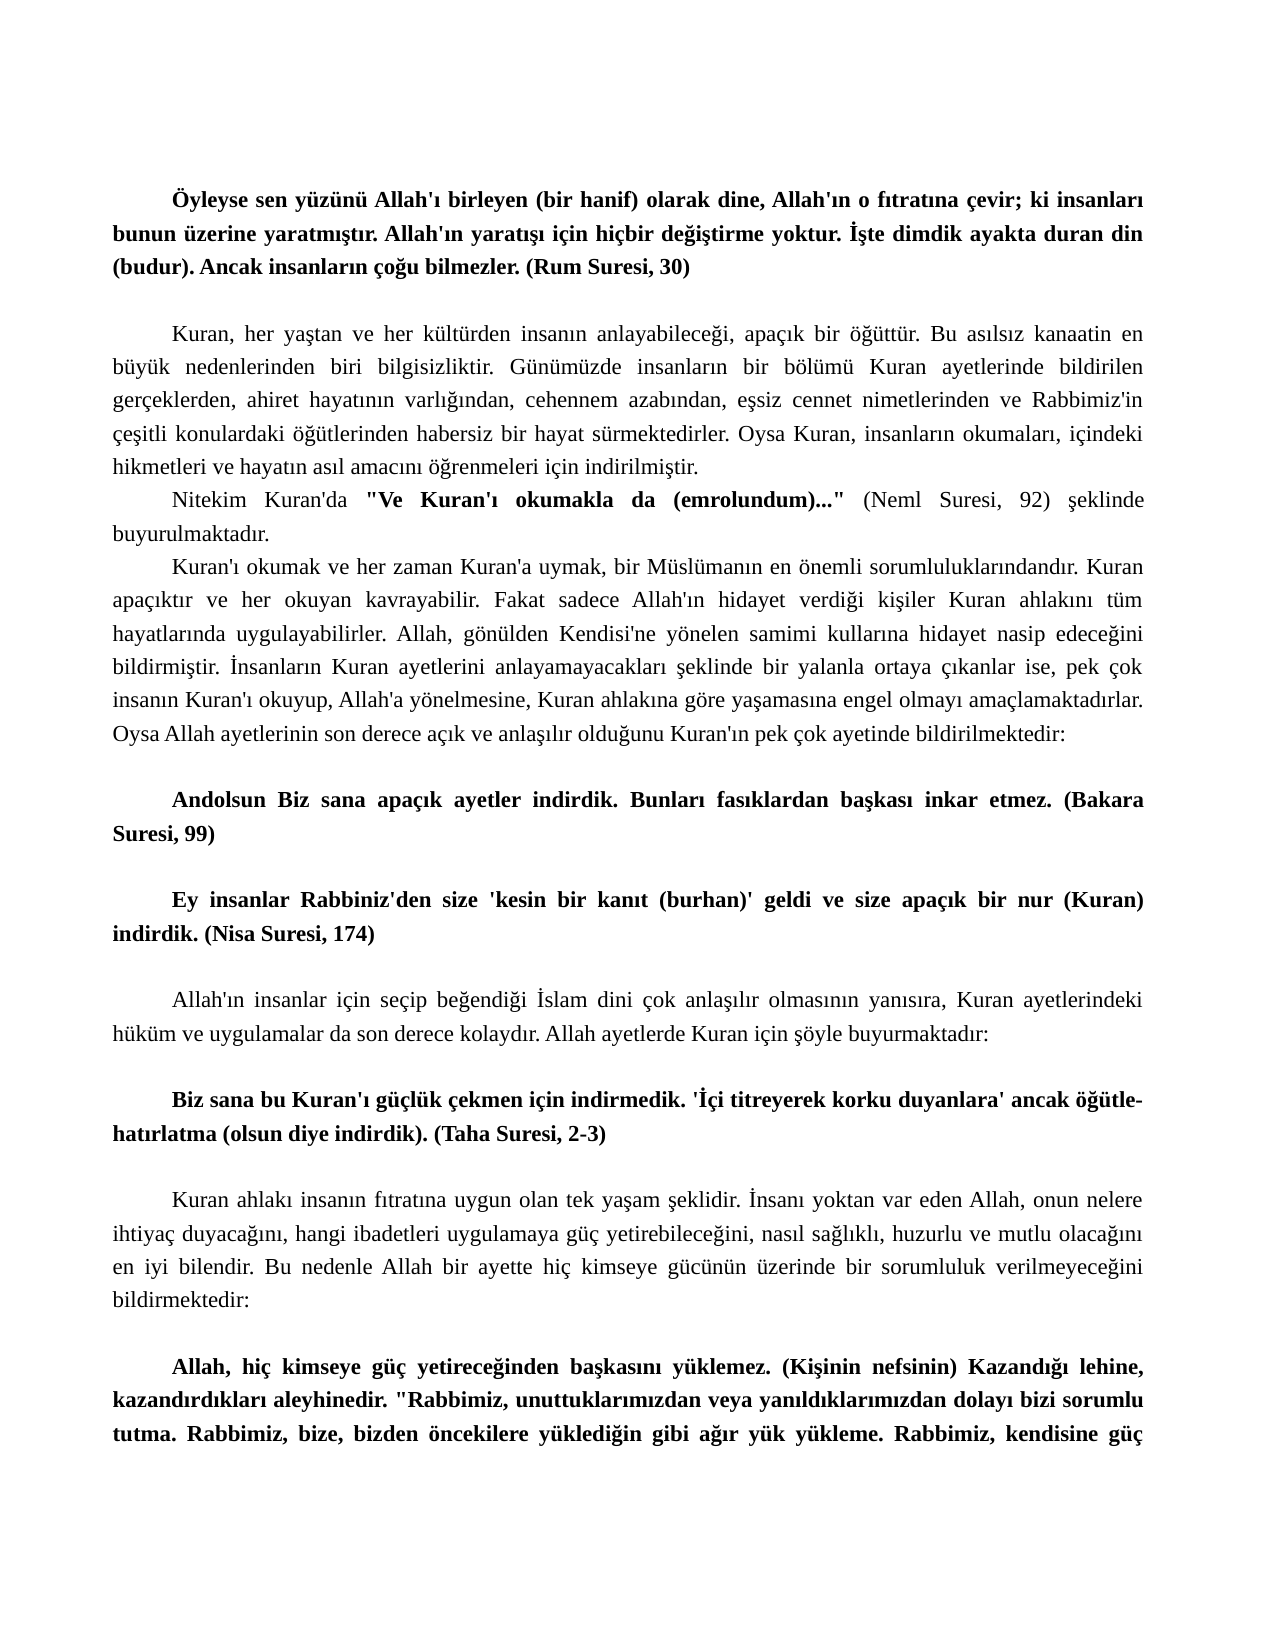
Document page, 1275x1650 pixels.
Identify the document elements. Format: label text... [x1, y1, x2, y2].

text Kuran ahlakı insanın fıtratına uygun olan tek yaşam şeklidir. İnsanı yoktan var eden Allah, onun nelere ihtiyaç duyacağını, hangi ibadetleri uygulamaya güç yetirebileceğini, nasıl sağlıklı, huzurlu ve mutlu olacağını en iyi bilendir. Bu nedenle Allah bir ayette hiç kimseye gücünün üzerinde bir sorumluluk verilmeyeceğini bildirmektedir: [112, 1181, 1145, 1314]
text Öyleyse sen yüzünü Allah'ı birleyen (bir hanif) olarak dine, Allah'ın o fıtratına çevir; ki insanları bunun üzerine yaratmıştır. Allah'ın yaratışı için hiçbir değiştirme yoktur. İşte dimdik ayakta duran din (budur). Ancak insanların çoğu bilmezler. (Rum Suresi, 30) [112, 181, 1145, 281]
text Ey insanlar Rabbiniz'den size 'kesin bir kanıt (burhan)' geldi ve size apaçık bir nur (Kuran) indirdik. (Nisa Suresi, 174) [112, 881, 1145, 948]
text Allah, hiç kimseye güç yetireceğinden başkasını yüklemez. (Kişinin nefsinin) Kazandığı lehine, kazandırdıkları aleyhinedir. "Rabbimiz, unuttuklarımızdan veya yanıldıklarımızdan dolayı bizi sorumlu tutma. Rabbimiz, bize, bizden öncekilere yüklediğin gibi ağır yük yükleme. Rabbimiz, kendisine güç [112, 1348, 1145, 1448]
text Allah'ın insanlar için seçip beğendiği İslam dini çok anlaşılır olmasının yanısıra, Kuran ayetlerindeki hüküm ve uygulamalar da son derece kolaydır. Allah ayetlerde Kuran için şöyle buyurmaktadır: [112, 981, 1145, 1048]
text Kuran, her yaştan ve her kültürden insanın anlayabileceği, apaçık bir öğüttür. Bu asılsız kanaatin en büyük nedenlerinden biri bilgisizliktir. Günümüzde insanların bir bölümü Kuran ayetlerinde bildirilen gerçeklerden, ahiret hayatının varlığından, cehennem azabından, eşsiz cennet nimetlerinden ve Rabbimiz'in çeşitli konulardaki öğütlerinden habersiz bir hayat sürmektedirler. Oysa Kuran, insanların okumaları, içindeki hikmetleri ve hayatın asıl amacını öğrenmeleri için indirilmiştir. [112, 314, 1145, 481]
text Nitekim Kuran'da "Ve Kuran'ı okumakla da (emrolundum)..." (Neml Suresi, 92) şeklinde buyurulmaktadır. [112, 481, 1145, 548]
text Biz sana bu Kuran'ı güçlük çekmen için indirmedik. 'İçi titreyerek korku duyanlara' ancak öğütle-hatırlatma (olsun diye indirdik). (Taha Suresi, 2-3) [112, 1081, 1145, 1148]
text Kuran'ı okumak ve her zaman Kuran'a uymak, bir Müslümanın en önemli sorumluluklarındandır. Kuran apaçıktır ve her okuyan kavrayabilir. Fakat sadece Allah'ın hidayet verdiği kişiler Kuran ahlakını tüm hayatlarında uygulayabilirler. Allah, gönülden Kendisi'ne yönelen samimi kullarına hidayet nasip edeceğini bildirmiştir. İnsanların Kuran ayetlerini anlayamayacakları şeklinde bir yalanla ortaya çıkanlar ise, pek çok insanın Kuran'ı okuyup, Allah'a yönelmesine, Kuran ahlakına göre yaşamasına engel olmayı amaçlamaktadırlar. Oysa Allah ayetlerinin son derece açık ve anlaşılır olduğunu Kuran'ın pek çok ayetinde bildirilmektedir: [112, 548, 1145, 748]
text Andolsun Biz sana apaçık ayetler indirdik. Bunları fasıklardan başkası inkar etmez. (Bakara Suresi, 99) [112, 781, 1145, 848]
